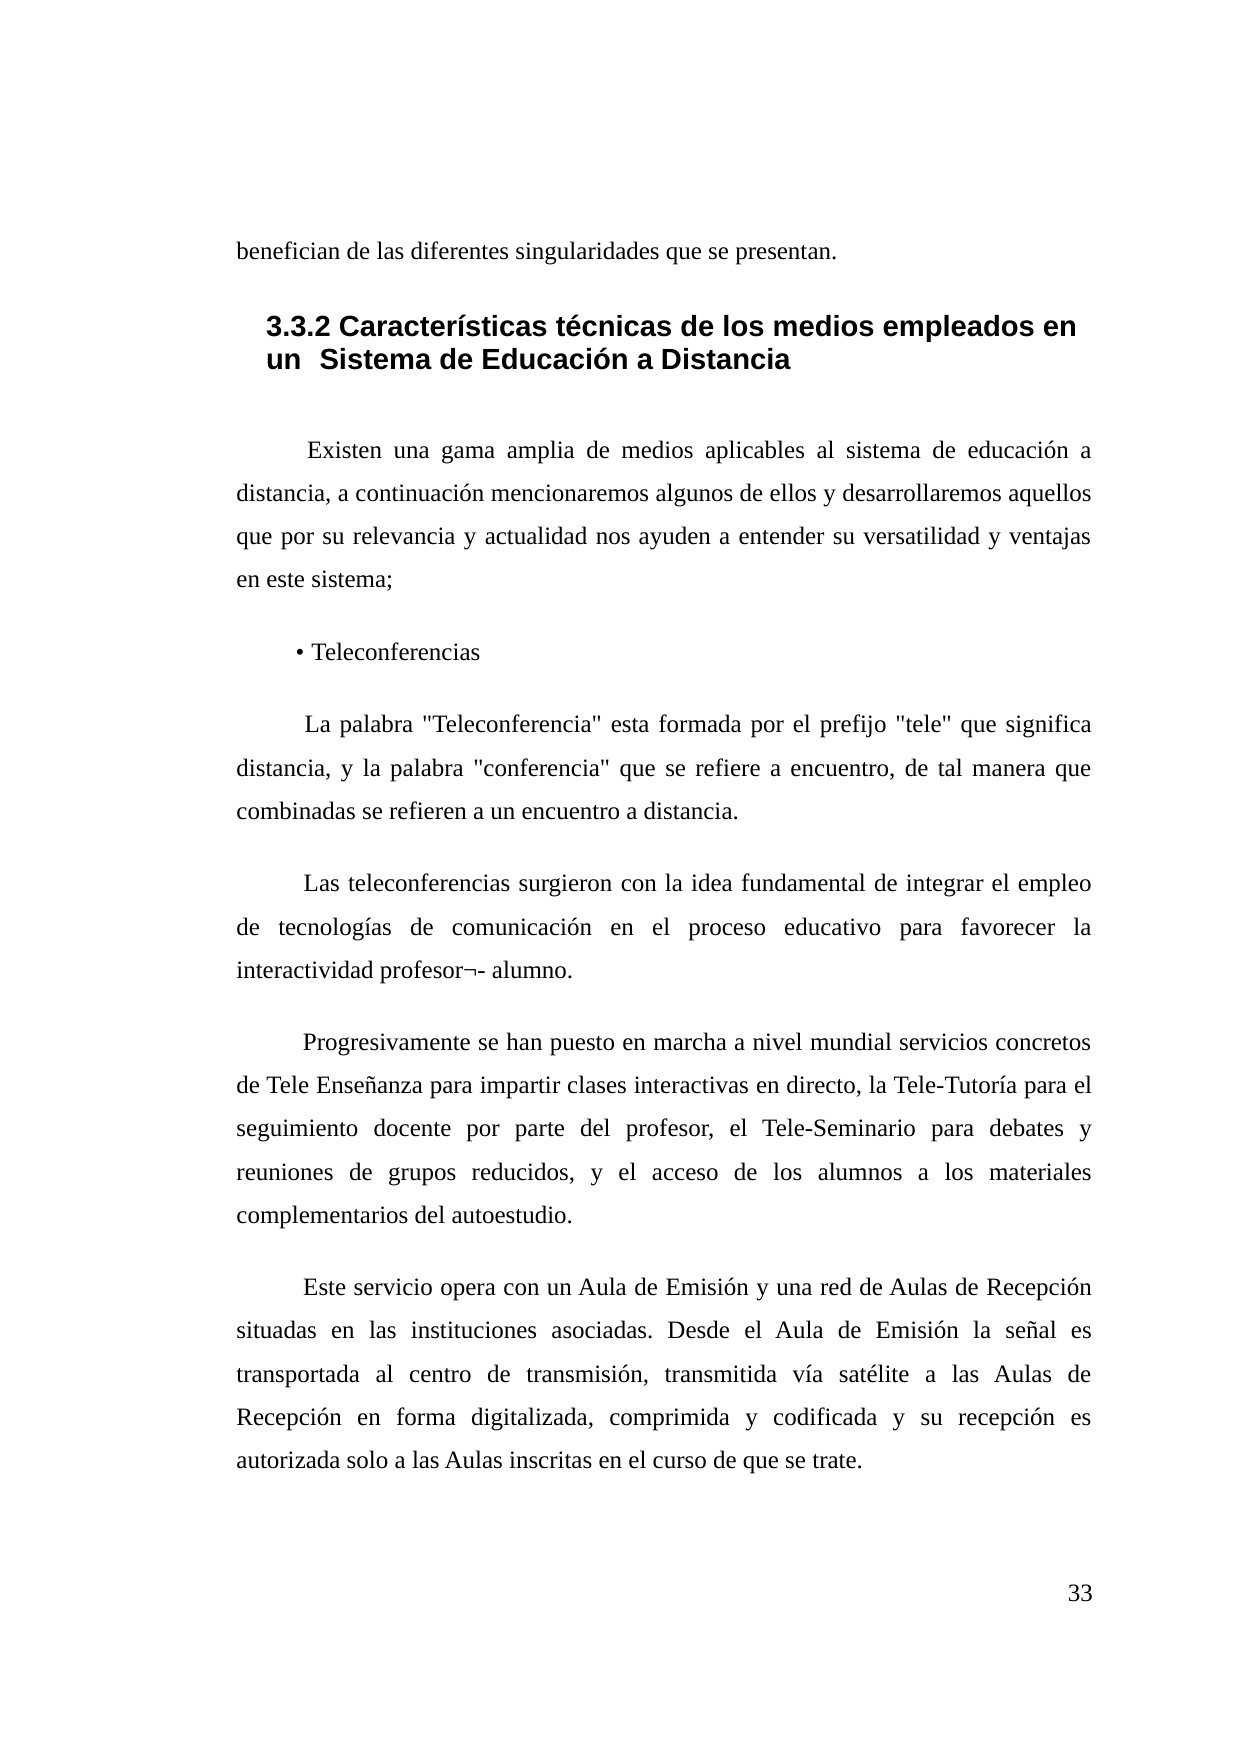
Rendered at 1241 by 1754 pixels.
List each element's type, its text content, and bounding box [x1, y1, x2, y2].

text Progresivamente se han puesto en marcha a nivel mundial servicios concretos de Tele Enseñanza para impartir clases interactivas en directo, la Tele-Tutoría para el seguimiento docente por parte del profesor, el Tele-Seminario para debates y reuniones de grupos reducidos, y el acceso de los alumnos a los materiales complementarios del autoestudio. [236, 1027, 1093, 1228]
text Existen una gama amplia de medios aplicables al sistema de educación a distancia, a continuación mencionaremos algunos de ellos y desarrollaremos aquellos que por su relevancia y actualidad nos ayuden a entender su versatilidad y ventajas en este sistema; [236, 435, 1093, 593]
text La palabra "Teleconferencia" esta formada por el prefijo "tele" que significa distancia, y la palabra "conferencia" que se refiere a encuentro, de tal manera que combinadas se refieren a un encuentro a distancia. [236, 709, 1093, 824]
text Este servicio opera con un Aula de Emisión y una red de Aulas de Recepción situadas en las instituciones asociadas. Desde el Aula de Emisión la señal es transportada al centro de transmisión, transmitida vía satélite a las Aulas de Recepción en forma digitalizada, comprimida y codificada y su recepción es autorizada solo a las Aulas inscritas en el curso de que se trate. [236, 1272, 1093, 1474]
text benefician de las diferentes singularidades que se presentan. [236, 236, 1093, 265]
text • Teleconferencias [236, 637, 1093, 666]
text Las teleconferencias surgieron con la idea fundamental de integrar el empleo de tecnologías de comunicación en el proceso educativo para favorecer la interactividad profesor¬- alumno. [236, 868, 1093, 983]
subtitle 3.3.2 Características técnicas de los medios empleados en un Sistema de Educación a Distancia [236, 309, 1093, 376]
